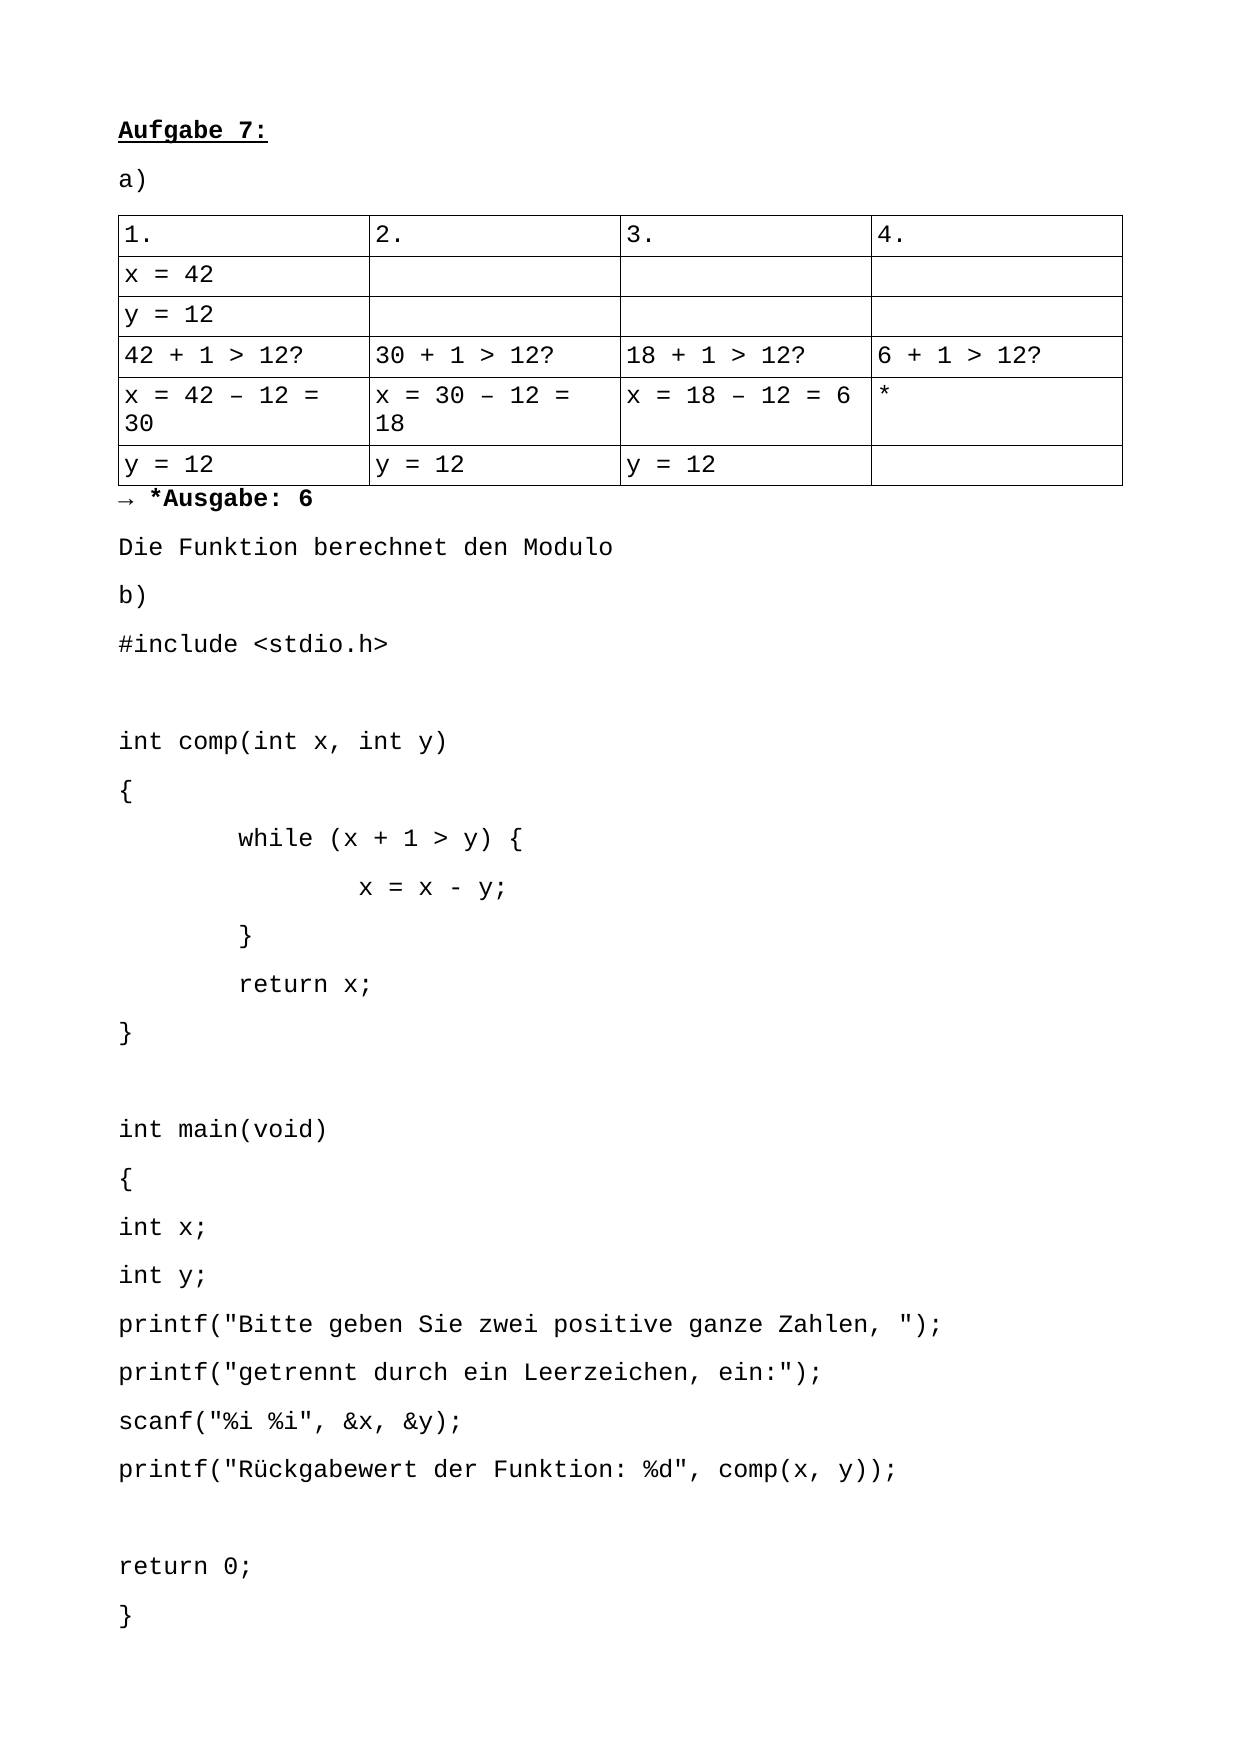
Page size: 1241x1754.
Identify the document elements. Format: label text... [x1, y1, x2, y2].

table_header 4. [872, 216, 1122, 256]
text int comp(int x, int y) [118, 729, 1122, 757]
text while (x + 1 > y) { [118, 826, 1122, 854]
table_cell [872, 257, 1122, 296]
table_cell x = 30 – 12 = 18 [370, 378, 620, 445]
text int x; [118, 1214, 1122, 1242]
table_header 3. [621, 216, 871, 256]
text a) [118, 167, 1122, 195]
table_cell x = 42 [119, 257, 369, 296]
text } [118, 1602, 1122, 1631]
text int y; [118, 1263, 1122, 1291]
table_cell 30 + 1 > 12? [370, 337, 620, 376]
text Aufgabe 7: [118, 118, 1122, 146]
table_cell x = 18 – 12 = 6 [621, 378, 871, 445]
text scanf("%i %i", &x, &y); [118, 1408, 1122, 1437]
table_cell y = 12 [621, 446, 871, 485]
table_cell y = 12 [119, 297, 369, 336]
table_header 2. [370, 216, 620, 256]
table_cell [370, 257, 620, 296]
table_cell 42 + 1 > 12? [119, 337, 369, 376]
text x = x - y; [118, 874, 1122, 903]
text { [118, 777, 1122, 806]
text printf("Rückgabewert der Funktion: %d", comp(x, y)); [118, 1457, 1122, 1485]
table_cell y = 12 [119, 446, 369, 485]
text } [118, 923, 1122, 951]
table_cell [370, 297, 620, 336]
table_cell x = 42 – 12 = 30 [119, 378, 369, 445]
text return 0; [118, 1554, 1122, 1582]
table_cell [872, 446, 1122, 485]
table_cell [872, 297, 1122, 336]
text } [118, 1020, 1122, 1048]
text b) [118, 583, 1122, 611]
text return x; [118, 971, 1122, 1000]
text Die Funktion berechnet den Modulo [118, 534, 1122, 563]
table_header 1. [119, 216, 369, 256]
table_cell 6 + 1 > 12? [872, 337, 1122, 376]
text printf("Bitte geben Sie zwei positive ganze Zahlen, "); [118, 1311, 1122, 1339]
text printf("getrennt durch ein Leerzeichen, ein:"); [118, 1360, 1122, 1388]
table_cell [621, 297, 871, 336]
text { [118, 1166, 1122, 1194]
text → *Ausgabe: 6 [118, 486, 1122, 514]
text #include <stdio.h> [118, 632, 1122, 660]
text int main(void) [118, 1117, 1122, 1145]
table_cell y = 12 [370, 446, 620, 485]
table_cell * [872, 378, 1122, 445]
table_cell [621, 257, 871, 296]
table_cell 18 + 1 > 12? [621, 337, 871, 376]
